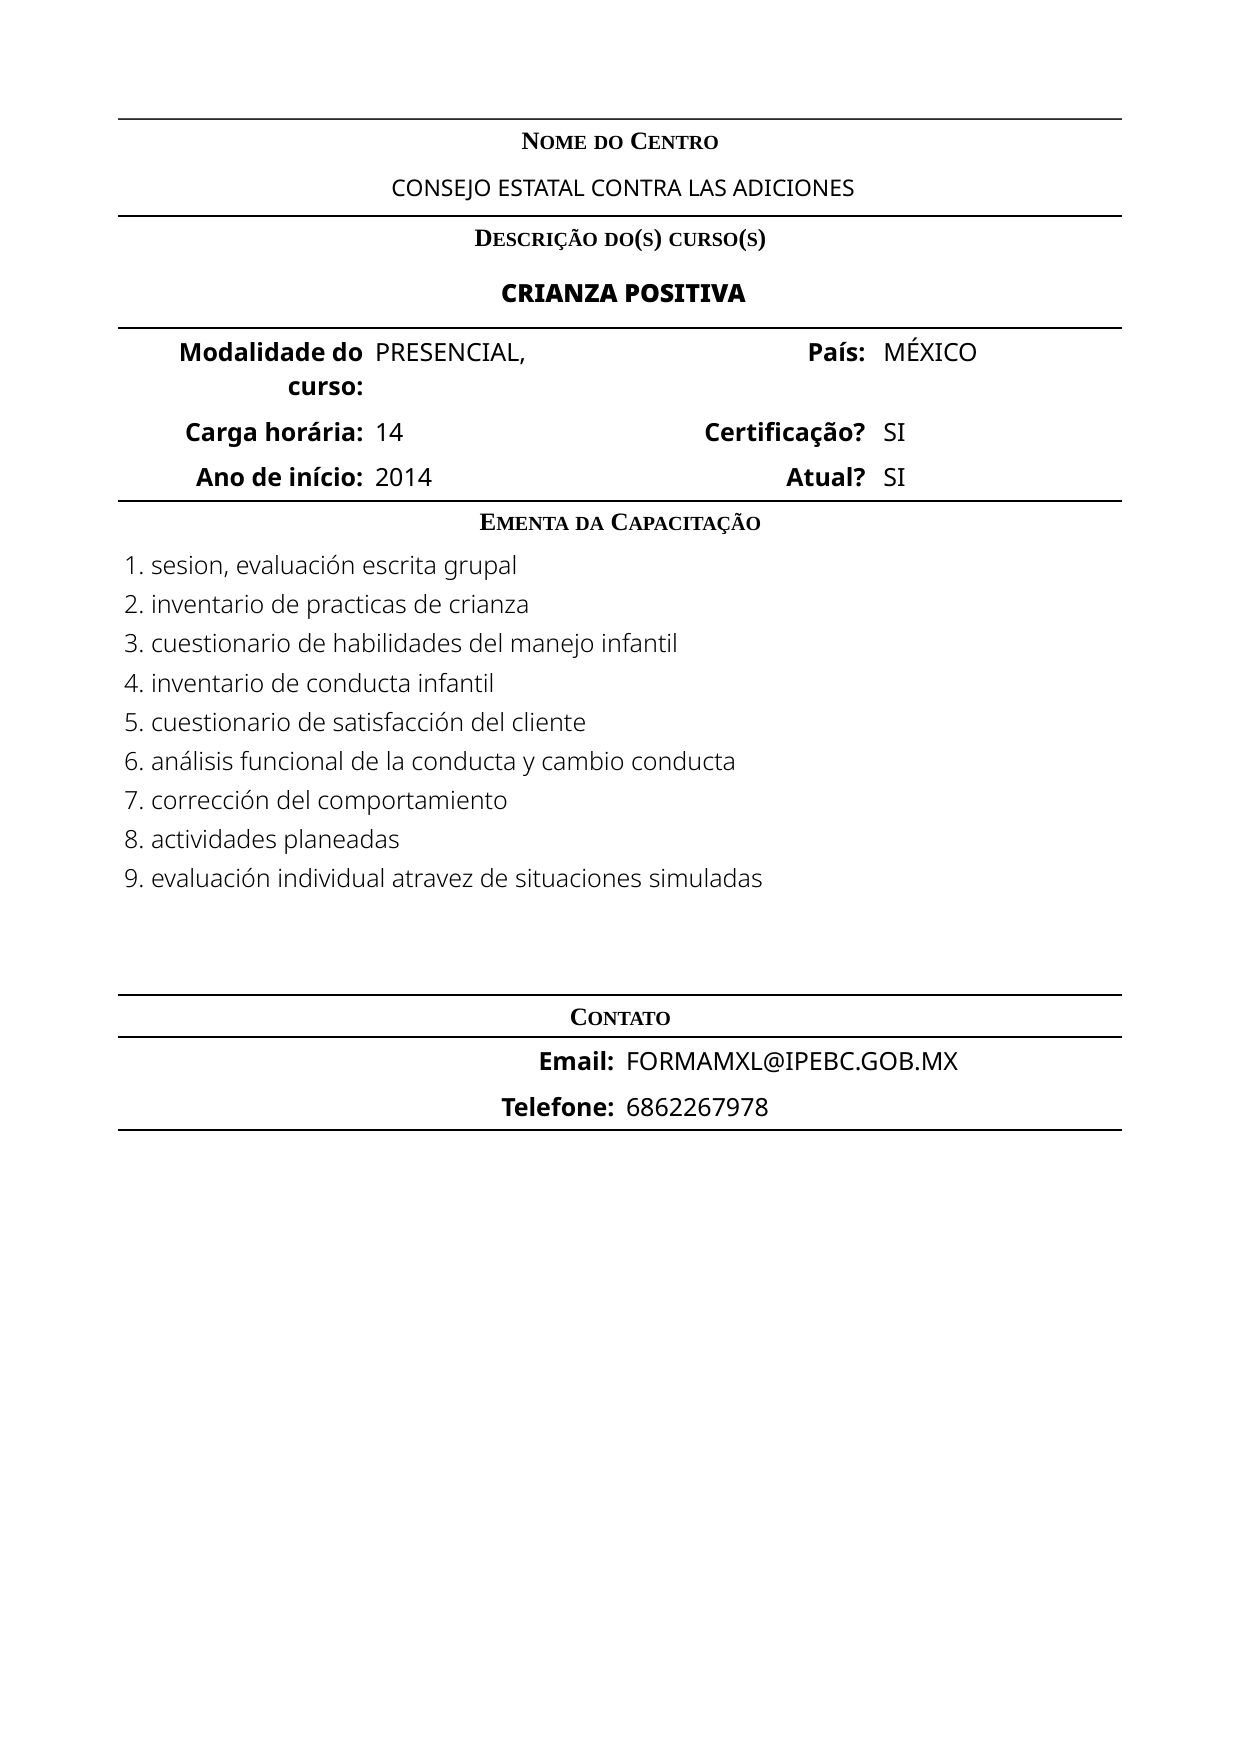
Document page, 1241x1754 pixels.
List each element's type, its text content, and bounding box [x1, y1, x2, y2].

table_cell SI [871, 409, 1122, 454]
table_cell Ano de início: [118, 454, 369, 500]
table_cell 1. SESION, EVALUACIÓN ESCRITA GRUPAL 2. INVENTARIO DE PRACTICAS DE CRIANZA 3. CUESTIONARIO DE HABILIDADES DEL MANEJO INFANTIL 4. INVENTARIO DE CONDUCTA INFANTIL 5. CUESTIONARIO DE SATISFACCIÓN DEL CLIENTE 6. ANÁLISIS FUNCIONAL DE LA CONDUCTA Y CAMBIO CONDUCTA 7. CORRECCIÓN DEL COMPORTAMIENTO 8. ACTIVIDADES PLANEADAS 9. EVALUACIÓN INDIVIDUAL ATRAVEZ DE SITUACIONES SIMULADAS [118, 542, 1122, 994]
table_cell SI [871, 454, 1122, 500]
table_cell Modalidade do curso: [118, 329, 369, 409]
table_cell MÉXICO [871, 329, 1122, 409]
table_cell Contato [118, 996, 1122, 1036]
table_cell Certificação? [620, 409, 871, 454]
table_cell Descrição do(s) curso(s) [118, 217, 1122, 257]
table_header Nome do Centro [118, 121, 1122, 160]
table_cell 6862267978 [620, 1084, 1122, 1129]
table_cell Telefone: [118, 1084, 620, 1129]
table_cell PRESENCIAL, [369, 329, 620, 409]
table_cell Ementa da Capacitação [118, 502, 1122, 542]
table_cell CONSEJO ESTATAL CONTRA LAS ADICIONES [118, 160, 1122, 215]
table_cell 14 [369, 409, 620, 454]
table_cell 2014 [369, 454, 620, 500]
table_cell Email: [118, 1038, 620, 1084]
table_cell País: [620, 329, 871, 409]
table_cell Carga horária: [118, 409, 369, 454]
table_cell Atual? [620, 454, 871, 500]
table_cell FORMAMXL@IPEBC.GOB.MX [620, 1038, 1122, 1084]
table_cell CRIANZA POSITIVA [118, 258, 1122, 327]
